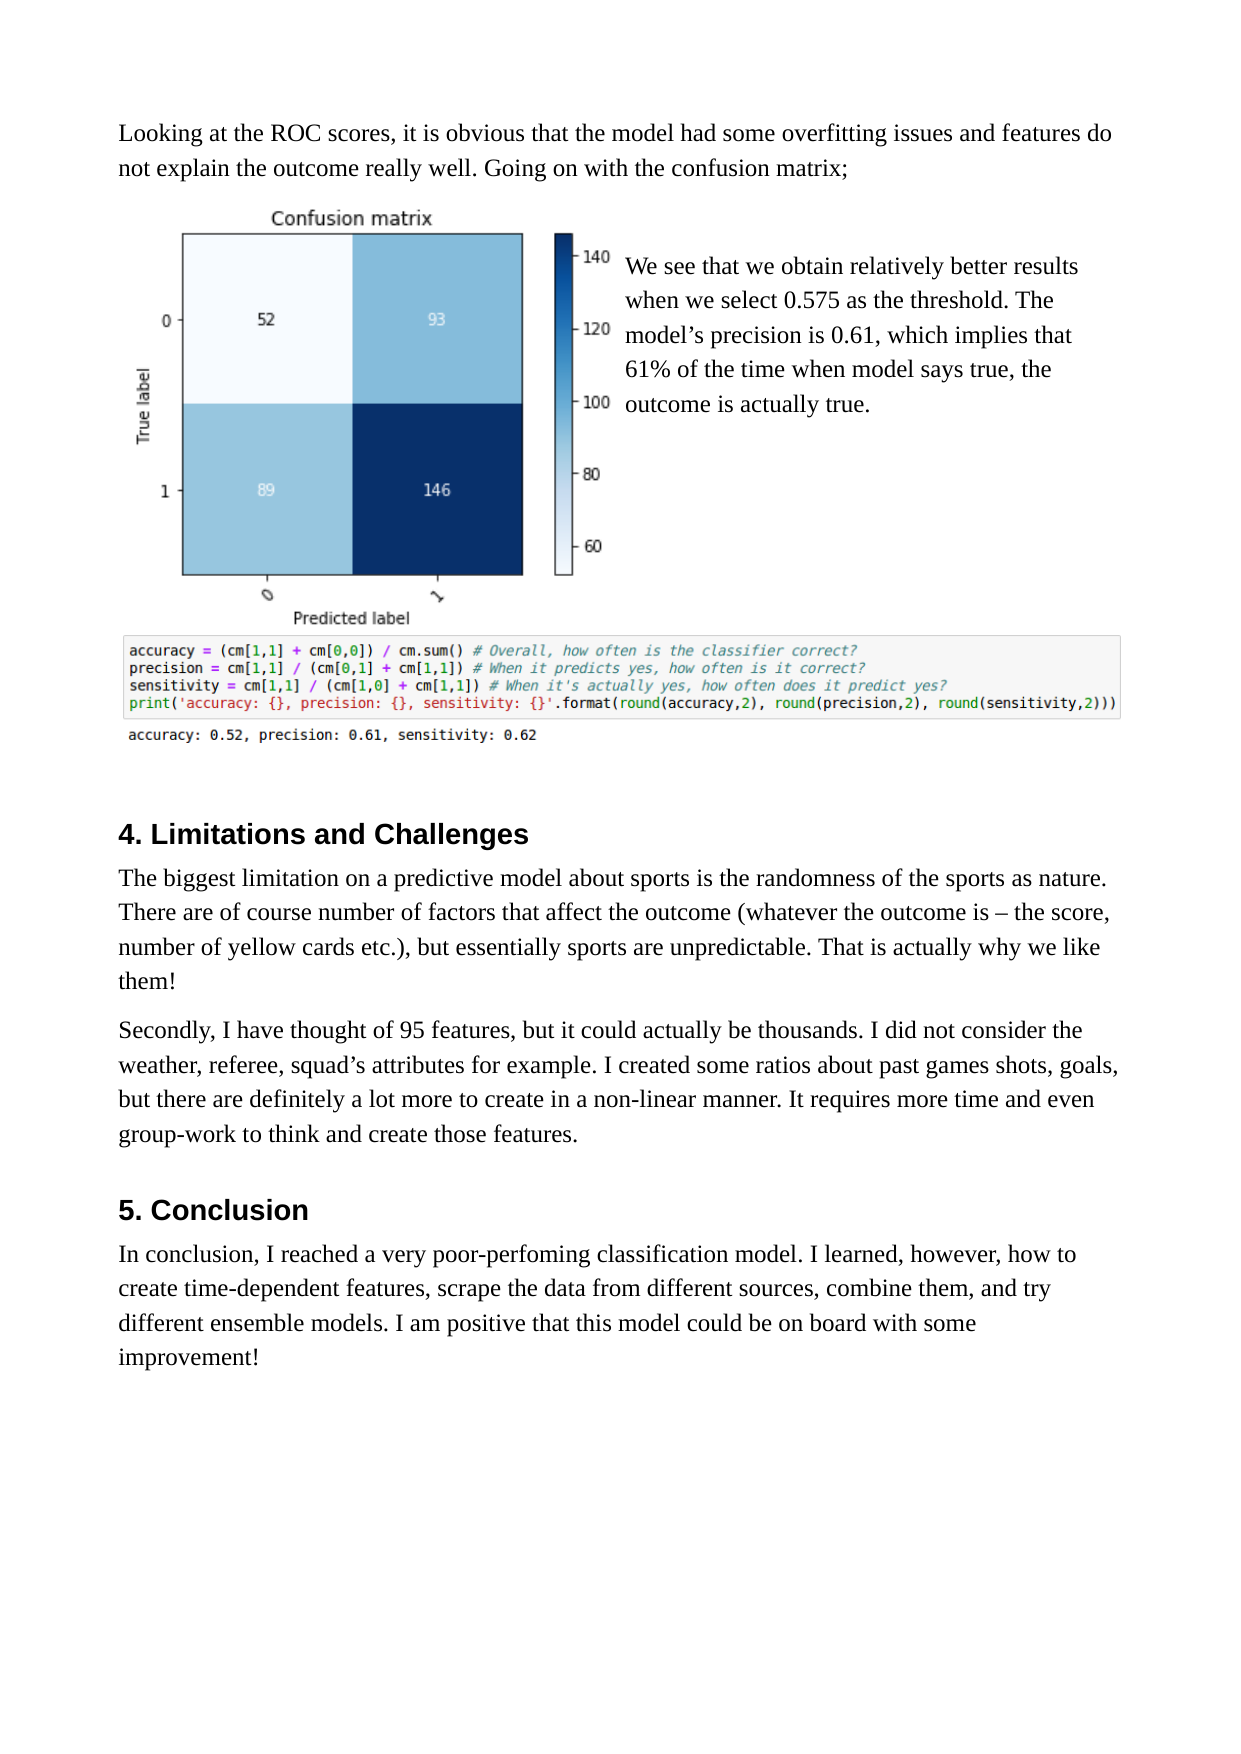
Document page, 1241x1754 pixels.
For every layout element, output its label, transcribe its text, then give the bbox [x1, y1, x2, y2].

subtitle 5. Conclusion [118, 1193, 1122, 1227]
text We see that we obtain relatively better results when we select 0.575 as the threshold. The model’s precision is 0.61, which implies that 61% of the time when model says true, the outcome is actually true. [625, 251, 1122, 417]
subtitle 4. Limitations and Challenges [118, 817, 1122, 851]
text Secondly, I have thought of 95 features, but it could actually be thousands. I did not consider the weather, referee, squad’s attributes for example. I created some ratios about past games shots, goals, but there are definitely a lot more to create in a non-linear manner. It requires more time and even group-work to think and create those features. [118, 1016, 1122, 1148]
text In conclusion, I reached a very poor-perfoming classification model. I learned, however, how to create time-dependent features, scrape the data from different sources, combine them, and try different ensemble models. I am positive that this model could be on board with some improvement! [118, 1239, 1122, 1371]
text The biggest limitation on a predictive model about sports is the randomness of the sports as nature. There are of course number of factors that affect the outcome (whatever the outcome is – the score, number of yellow cards etc.), but essentially sports are unpredictable. That is actually why we like them! [118, 863, 1122, 995]
picture [115, 199, 1123, 743]
text Looking at the ROC scores, it is obvious that the model had some overfitting issues and features do not explain the outcome really well. Going on with the confusion matrix; [118, 118, 1122, 181]
